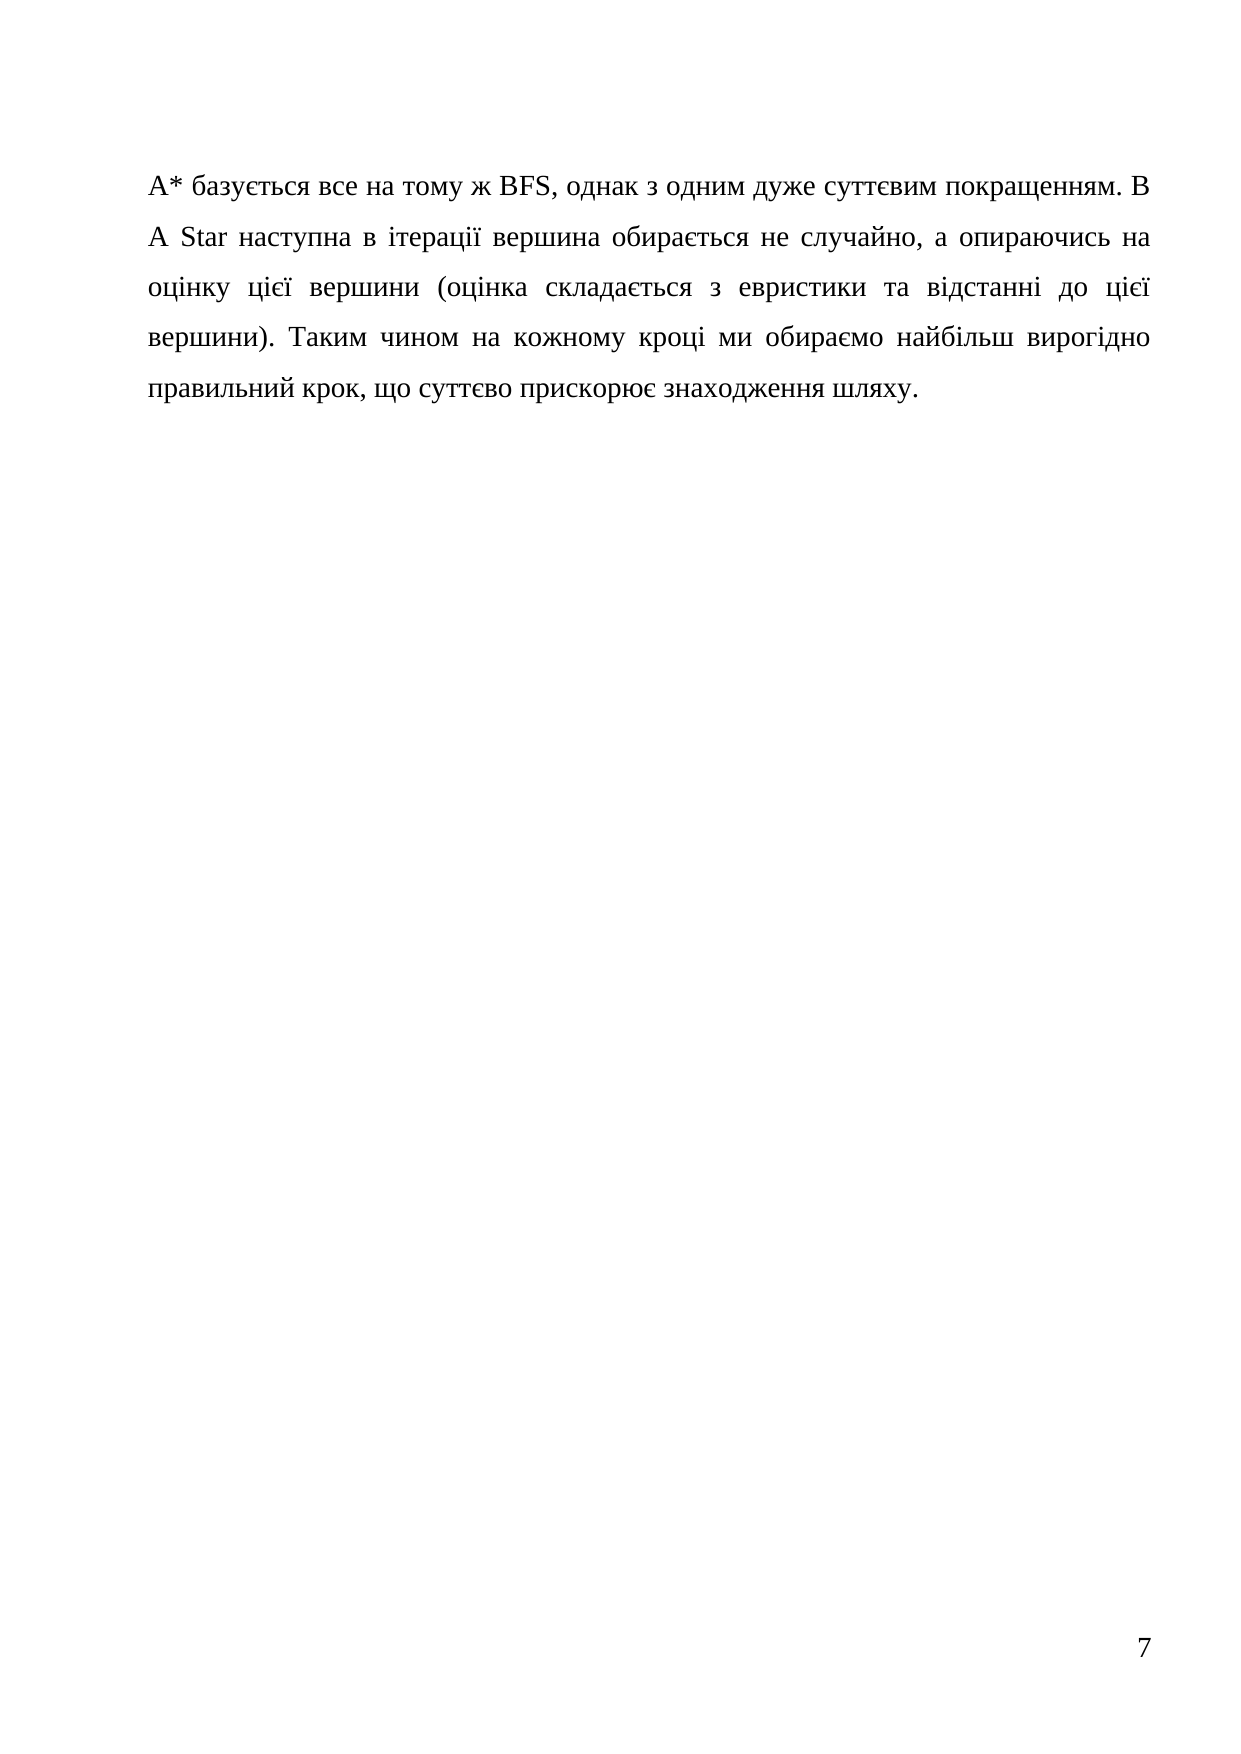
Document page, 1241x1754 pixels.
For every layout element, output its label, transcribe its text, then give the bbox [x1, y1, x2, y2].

text А* базується все на тому ж BFS, однак з одним дуже суттєвим покращенням. В A Star наступна в ітерації вершина обирається не случайно, а опираючись на оцінку цієї вершини (оцінка складається з евристики та відстанні до цієї вершини). Таким чином на кожному кроці ми обираємо найбільш вирогідно правильний крок, що суттєво прискорює знаходження шляху. [148, 168, 1152, 403]
